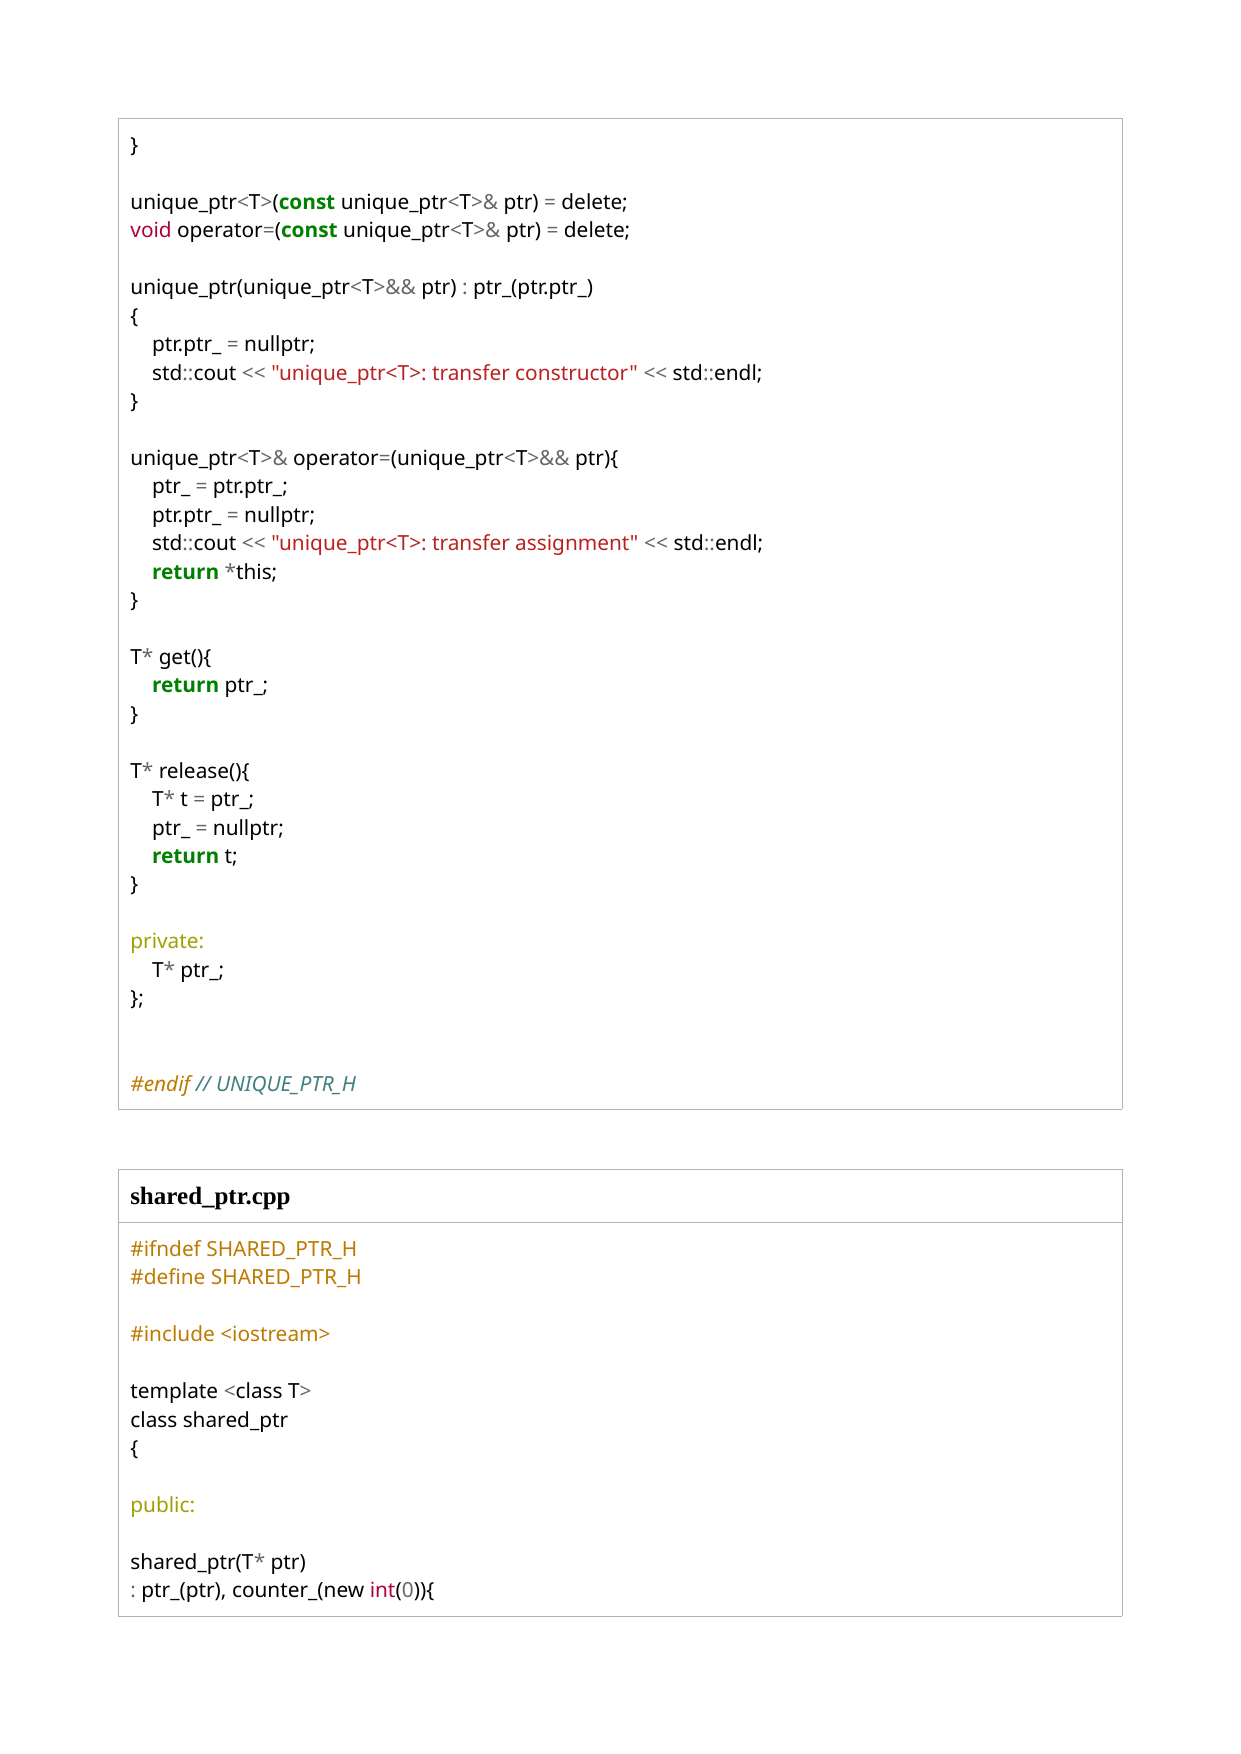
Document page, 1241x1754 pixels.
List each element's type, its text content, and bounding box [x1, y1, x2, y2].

table_cell } unique_ptr<T>(const unique_ptr<T>& ptr) = delete; void operator=(const unique_ptr<T>& ptr) = delete; unique_ptr(unique_ptr<T>&& ptr) : ptr_(ptr.ptr_) { ptr.ptr_ = nullptr; std::cout << "unique_ptr<T>: transfer constructor" << std::endl; } unique_ptr<T>& operator=(unique_ptr<T>&& ptr){ ptr_ = ptr.ptr_; ptr.ptr_ = nullptr; std::cout << "unique_ptr<T>: transfer assignment" << std::endl; return *this; } T* get(){ return ptr_; } T* release(){ T* t = ptr_; ptr_ = nullptr; return t; } private: T* ptr_; }; #endif // UNIQUE_PTR_H [119, 119, 1122, 1109]
table_cell #ifndef SHARED_PTR_H #define SHARED_PTR_H #include <iostream> template <class T> class shared_ptr { public: shared_ptr(T* ptr) : ptr_(ptr), counter_(new int(0)){ [119, 1223, 1122, 1616]
table_header shared_ptr.cpp [119, 1170, 1122, 1222]
